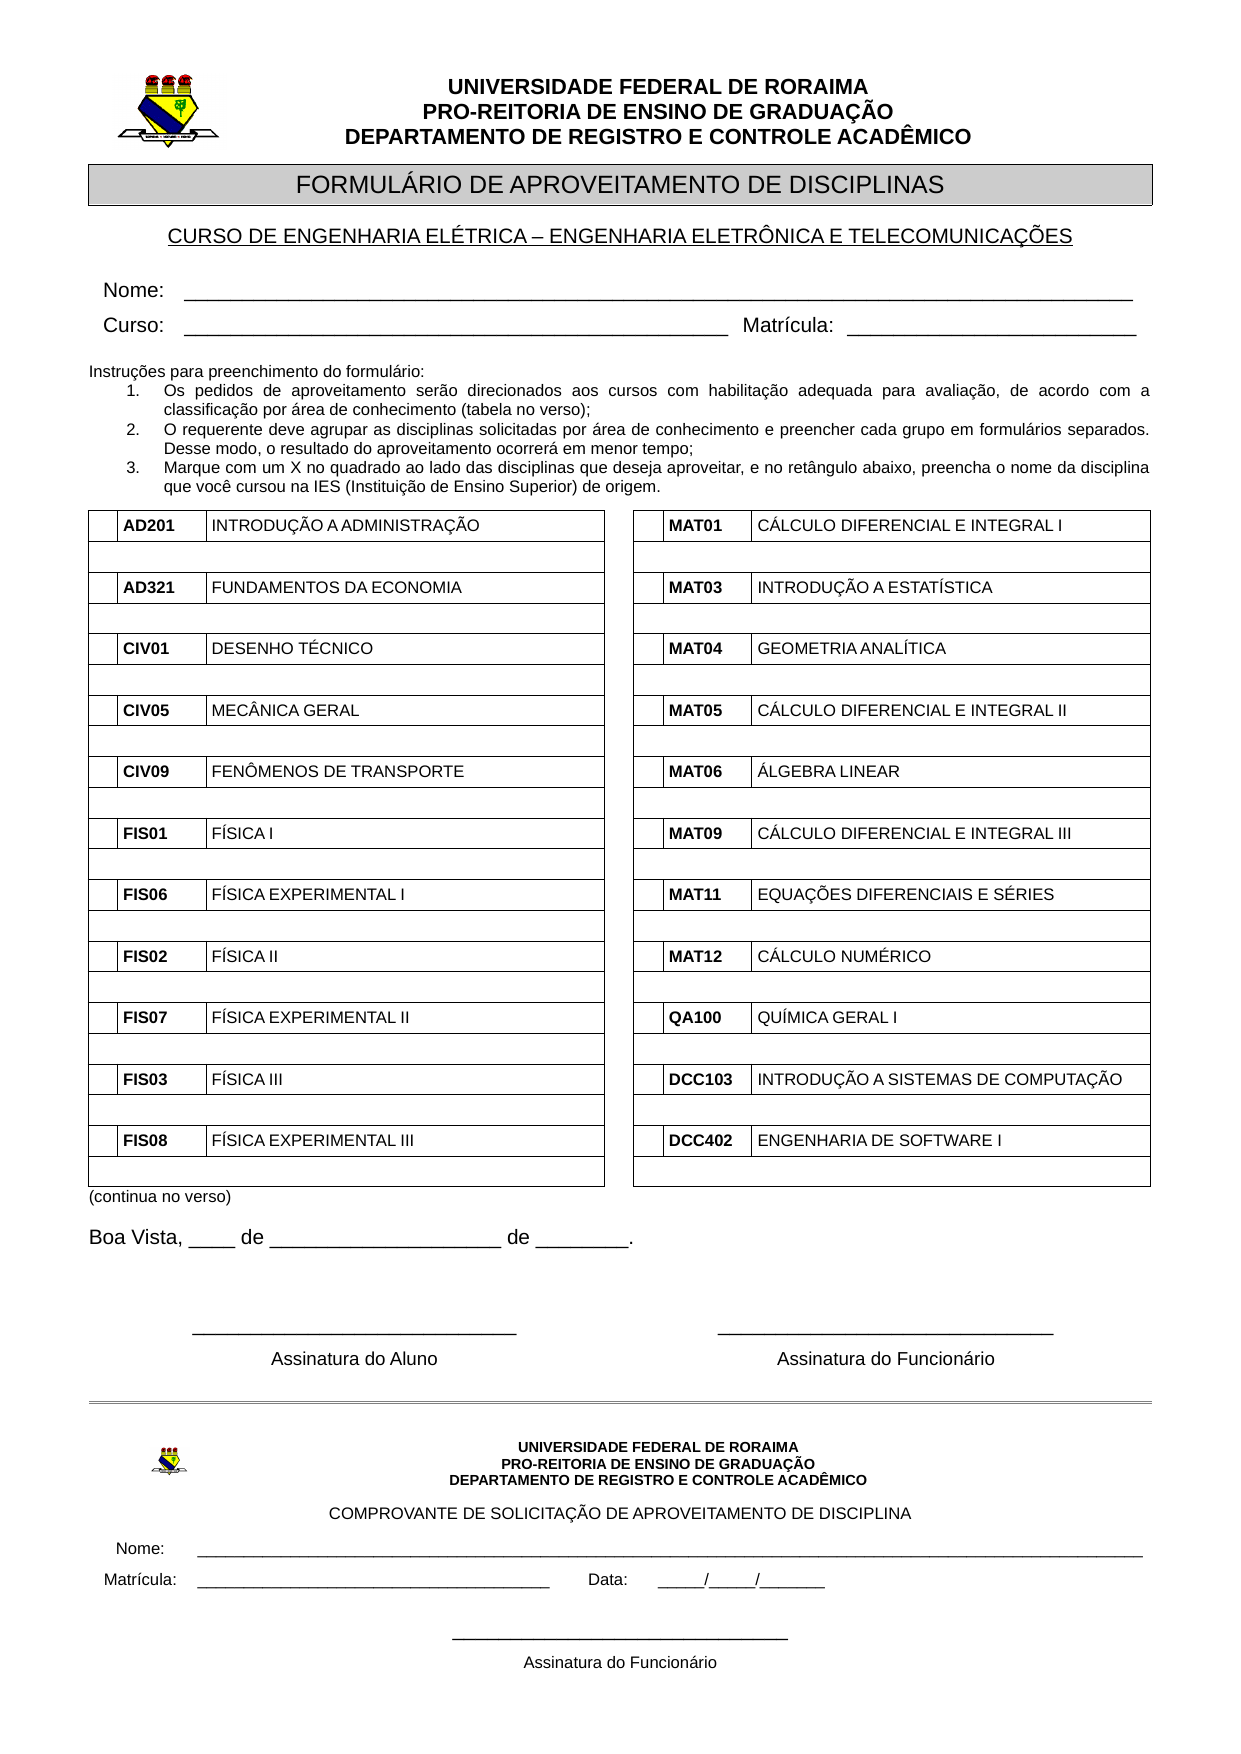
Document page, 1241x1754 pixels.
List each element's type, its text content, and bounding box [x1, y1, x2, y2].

table_cell [89, 1157, 604, 1186]
table_cell CÁLCULO NUMÉRICO [752, 942, 1150, 971]
table_cell FIS08 [118, 1126, 206, 1156]
table_cell Assinatura do Funcionário [620, 1342, 1152, 1375]
table_cell [634, 1095, 1150, 1125]
text Boa Vista, ____ de ____________________ de ________. [88, 1225, 1152, 1249]
table_cell DCC103 [664, 1065, 751, 1094]
table_cell [634, 726, 1150, 756]
table_cell CIV05 [118, 696, 206, 725]
table_cell [89, 573, 117, 602]
table_cell MAT09 [664, 819, 751, 848]
table_cell [89, 911, 604, 941]
list Os pedidos de aproveitamento serão direcionados aos cursos com habilitação adequada para avaliação, de acordo com a classificação por área de conhecimento (tabela no verso); [126, 381, 1152, 419]
table_cell [634, 1157, 1150, 1186]
table_cell FÍSICA III [207, 1065, 604, 1094]
table_cell FÍSICA I [207, 819, 604, 848]
table_cell Data: [563, 1564, 652, 1594]
text CURSO DE ENGENHARIA ELÉTRICA – ENGENHARIA ELETRÔNICA E TELECOMUNICAÇÕES [86, 224, 1152, 248]
picture [112, 73, 227, 150]
table_cell [605, 603, 633, 633]
table_header Nome: [89, 272, 178, 307]
table_header [605, 510, 633, 541]
table_cell MAT03 [664, 573, 751, 602]
table_cell [605, 818, 633, 848]
list Marque com um X no quadrado ao lado das disciplinas que deseja aproveitar, e no retângulo abaixo, preencha o nome da disciplina que você cursou na IES (Instituição de Ensino Superior) de origem. [126, 458, 1152, 496]
table_cell [89, 757, 117, 787]
table_header [89, 59, 250, 164]
table_cell CIV01 [118, 634, 206, 664]
table_cell GEOMETRIA ANALÍTICA [752, 634, 1150, 664]
table_cell [89, 665, 604, 695]
table_cell FÍSICA EXPERIMENTAL II [207, 1003, 604, 1033]
table_header ____________________________ [89, 1306, 620, 1342]
table_cell AD321 [118, 573, 206, 602]
table_cell [605, 1094, 633, 1125]
table_cell FIS02 [118, 942, 206, 971]
table_cell [634, 972, 1150, 1002]
table_cell [605, 1125, 633, 1156]
table_cell [634, 819, 663, 848]
table_cell [89, 696, 117, 725]
table_cell [89, 604, 604, 633]
table_header ______________________________________________________________________________________________________ [192, 1533, 1152, 1564]
table_cell [634, 1003, 663, 1033]
table_header CÁLCULO DIFERENCIAL E INTEGRAL I [752, 511, 1150, 541]
table_cell [89, 1065, 117, 1094]
table_cell [89, 1095, 604, 1125]
table_cell [605, 1156, 633, 1186]
table_cell [89, 849, 604, 879]
table_cell [634, 696, 663, 725]
table_cell ÁLGEBRA LINEAR [752, 757, 1150, 787]
table_cell [605, 756, 633, 787]
table_cell [89, 726, 604, 756]
table_cell [605, 695, 633, 725]
text COMPROVANTE DE SOLICITAÇÃO DE APROVEITAMENTO DE DISCIPLINA [88, 1504, 1152, 1523]
table_cell [634, 542, 1150, 572]
table_cell [634, 757, 663, 787]
table_cell Curso: [89, 307, 178, 343]
table_cell DESENHO TÉCNICO [207, 634, 604, 664]
table_cell [89, 1034, 604, 1063]
table_header [1066, 59, 1152, 164]
table_cell [605, 1033, 633, 1063]
table_cell [634, 1126, 663, 1156]
table_cell INTRODUÇÃO A SISTEMAS DE COMPUTAÇÃO [752, 1065, 1150, 1094]
table_header UNIVERSIDADE FEDERAL DE RORAIMA PRO-REITORIA DE ENSINO DE GRADUAÇÃO DEPARTAMENTO DE REGISTRO E CONTROLE ACADÊMICO [250, 1433, 1066, 1494]
table_header [89, 511, 117, 541]
table_cell _____/_____/_______ [652, 1564, 1152, 1594]
table_cell QUÍMICA GERAL I [752, 1003, 1150, 1033]
table_cell [605, 787, 633, 818]
table_cell [89, 880, 117, 910]
table_cell Assinatura do Funcionário [89, 1647, 1152, 1678]
table_header MAT01 [664, 511, 751, 541]
table_cell MAT04 [664, 634, 751, 664]
table_cell [634, 665, 1150, 695]
table_cell MAT11 [664, 880, 751, 910]
table_cell ENGENHARIA DE SOFTWARE I [752, 1126, 1150, 1156]
table_cell [605, 910, 633, 941]
table_cell [605, 941, 633, 971]
table_cell [605, 725, 633, 756]
table_cell FÍSICA II [207, 942, 604, 971]
table_header Nome: [89, 1533, 192, 1564]
table_header AD201 [118, 511, 206, 541]
table_cell FIS03 [118, 1065, 206, 1094]
table_cell _________________________ [841, 307, 1152, 343]
table_cell [605, 572, 633, 602]
table_cell EQUAÇÕES DIFERENCIAIS E SÉRIES [752, 880, 1150, 910]
table_header FORMULÁRIO DE APROVEITAMENTO DE DISCIPLINAS [89, 165, 1152, 204]
table_cell [634, 849, 1150, 879]
table_cell FENÔMENOS DE TRANSPORTE [207, 757, 604, 787]
table_cell MAT12 [664, 942, 751, 971]
table_cell [634, 573, 663, 602]
picture [149, 1447, 190, 1476]
table_cell FUNDAMENTOS DA ECONOMIA [207, 573, 604, 602]
table_cell [89, 1003, 117, 1033]
text (continua no verso) [88, 1186, 1152, 1206]
table_header __________________________________________________________________________________ [178, 272, 1152, 307]
table_cell [89, 634, 117, 664]
table_cell Matrícula: [89, 1564, 192, 1594]
table_cell [89, 942, 117, 971]
table_cell [634, 911, 1150, 941]
table_cell [89, 1126, 117, 1156]
table_cell DCC402 [664, 1126, 751, 1156]
table_cell [605, 541, 633, 572]
table_header [89, 1433, 250, 1494]
text Instruções para preenchimento do formulário: [88, 362, 1152, 381]
table_cell FÍSICA EXPERIMENTAL I [207, 880, 604, 910]
table_header UNIVERSIDADE FEDERAL DE RORAIMA PRO-REITORIA DE ENSINO DE GRADUAÇÃO DEPARTAMENTO DE REGISTRO E CONTROLE ACADÊMICO [250, 59, 1066, 164]
table_cell QA100 [664, 1003, 751, 1033]
table_cell [605, 1064, 633, 1094]
table_cell CÁLCULO DIFERENCIAL E INTEGRAL III [752, 819, 1150, 848]
table_cell [605, 971, 633, 1002]
table_cell [634, 1065, 663, 1094]
table_cell ______________________________________ [192, 1564, 563, 1594]
table_cell [634, 942, 663, 971]
table_header [634, 511, 663, 541]
table_cell [605, 1002, 633, 1033]
table_cell INTRODUÇÃO A ESTATÍSTICA [752, 573, 1150, 602]
table_cell [89, 542, 604, 572]
table_cell [634, 1034, 1150, 1063]
table_cell FIS06 [118, 880, 206, 910]
table_cell [605, 848, 633, 879]
table_header [1066, 1433, 1152, 1494]
table_cell MAT06 [664, 757, 751, 787]
table_cell [605, 664, 633, 695]
table_cell CÁLCULO DIFERENCIAL E INTEGRAL II [752, 696, 1150, 725]
table_cell [634, 604, 1150, 633]
table_cell MAT05 [664, 696, 751, 725]
table_cell [89, 972, 604, 1002]
table_cell MECÂNICA GERAL [207, 696, 604, 725]
table_cell [605, 879, 633, 910]
table_cell FIS01 [118, 819, 206, 848]
table_header INTRODUÇÃO A ADMINISTRAÇÃO [207, 511, 604, 541]
table_header _____________________________ [89, 1612, 1152, 1647]
table_cell CIV09 [118, 757, 206, 787]
table_cell Assinatura do Aluno [89, 1342, 620, 1375]
table_cell [89, 819, 117, 848]
table_cell [89, 788, 604, 818]
table_header _____________________________ [620, 1306, 1152, 1342]
table_cell FIS07 [118, 1003, 206, 1033]
table_cell [634, 788, 1150, 818]
table_cell [605, 633, 633, 664]
table_cell FÍSICA EXPERIMENTAL III [207, 1126, 604, 1156]
table_cell [634, 634, 663, 664]
table_cell _______________________________________________ [178, 307, 735, 343]
table_cell Matrícula: [735, 307, 841, 343]
table_cell [634, 880, 663, 910]
list O requerente deve agrupar as disciplinas solicitadas por área de conhecimento e preencher cada grupo em formulários separados. Desse modo, o resultado do aproveitamento ocorrerá em menor tempo; [126, 419, 1152, 458]
